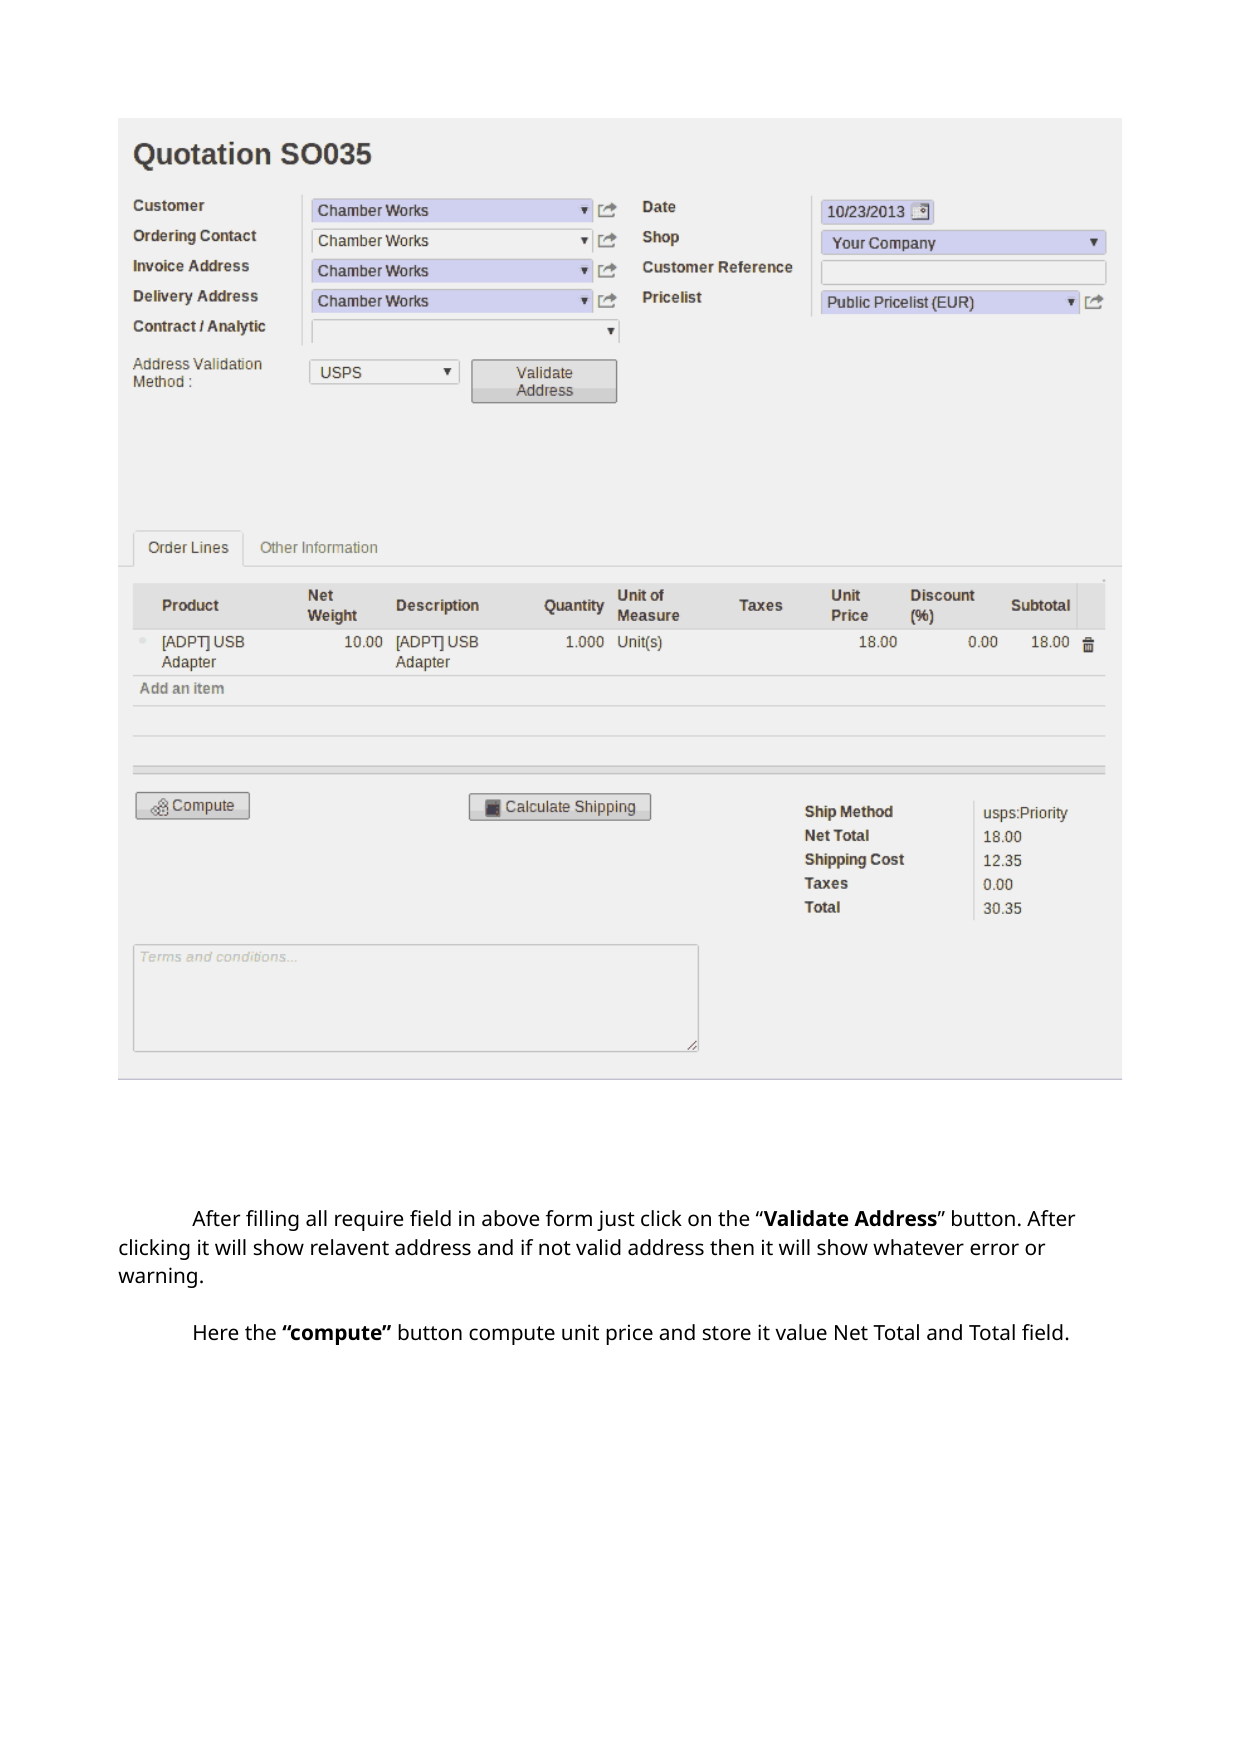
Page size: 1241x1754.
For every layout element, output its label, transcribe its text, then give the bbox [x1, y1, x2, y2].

picture [118, 118, 1123, 1080]
text Here the “compute” button compute unit price and store it value Net Total and Total field. [118, 1318, 1122, 1346]
text After filling all require field in above form just click on the “Validate Address” button. After clicking it will show relavent address and if not valid address then it will show whatever error or warning. [118, 1204, 1122, 1289]
